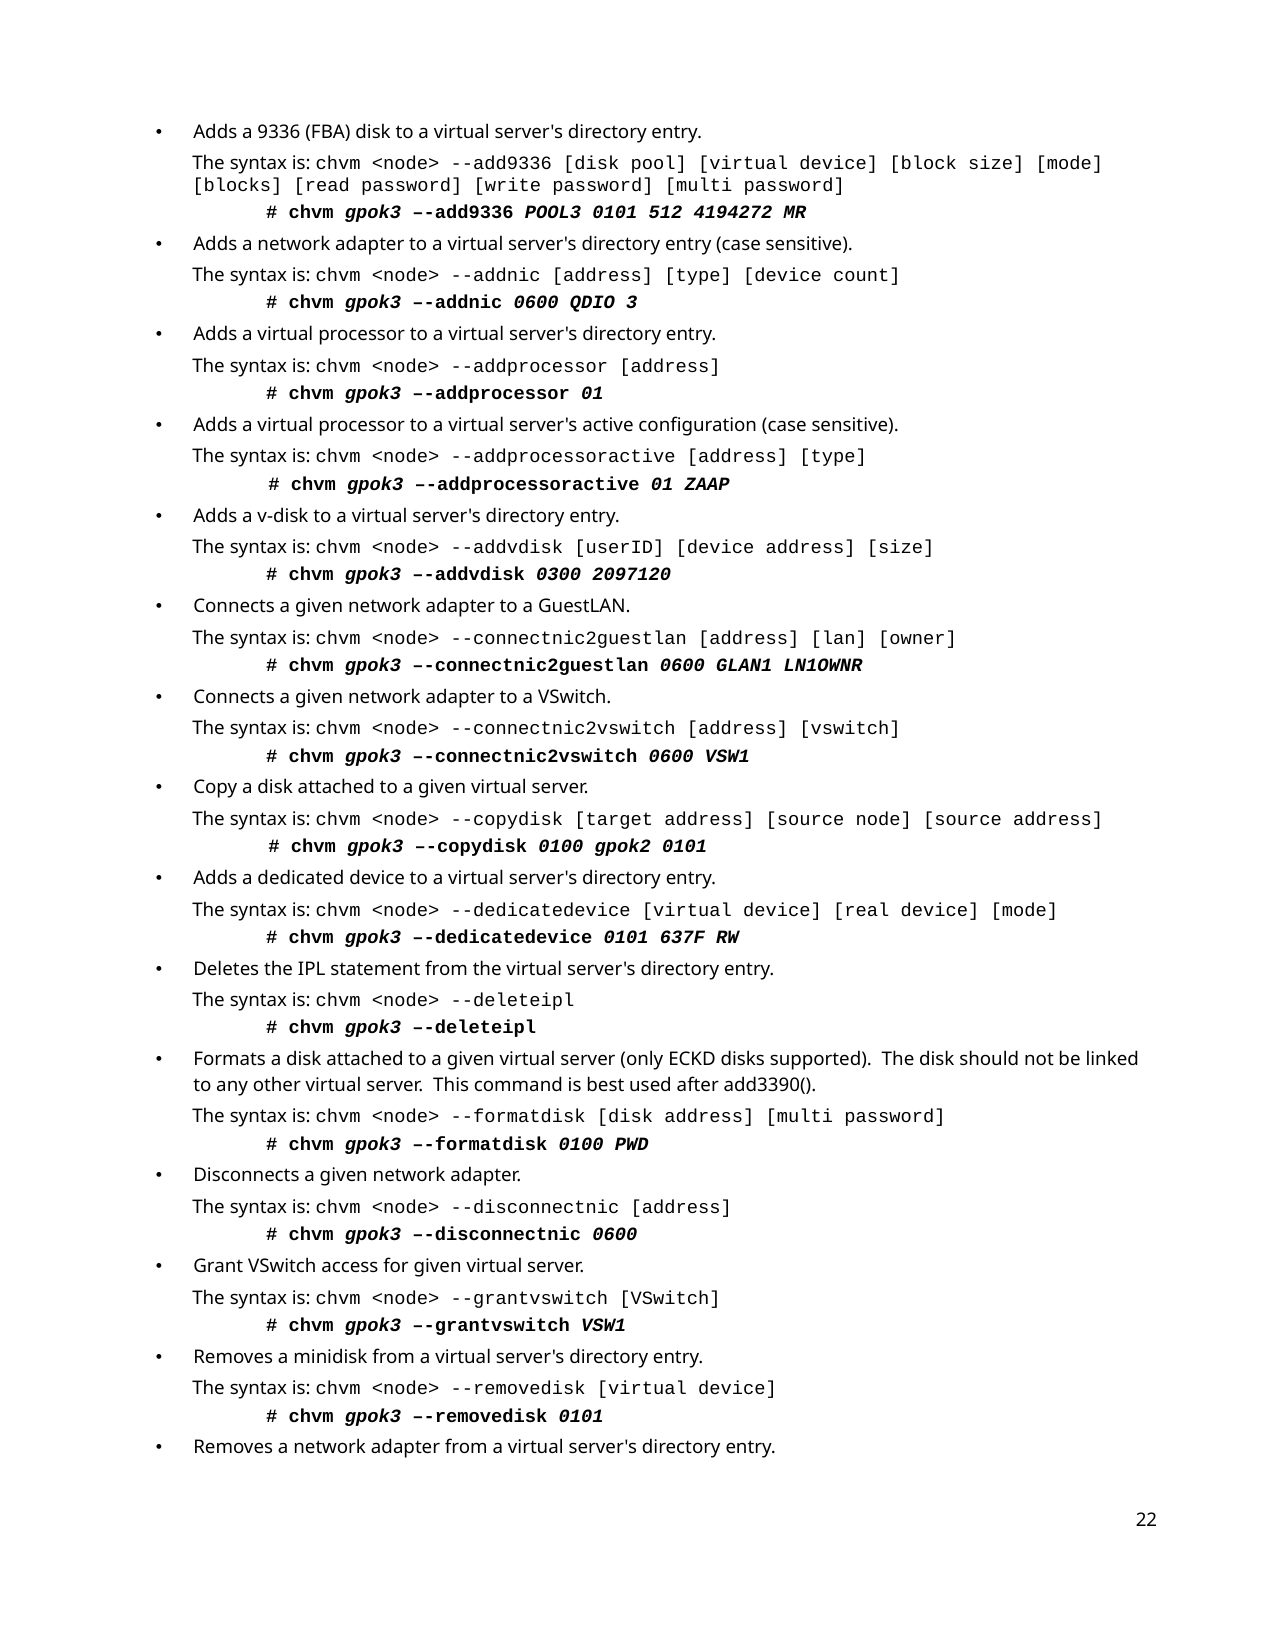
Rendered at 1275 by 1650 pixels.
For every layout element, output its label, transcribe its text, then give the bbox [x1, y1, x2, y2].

list # chvm gpok3 –-addprocessoractive 01 ZAAP [231, 474, 1157, 496]
text # chvm gpok3 –-addprocessor 01 [118, 384, 1157, 405]
text The syntax is: chvm <node> --formatdisk [disk address] [multi password] [118, 1103, 1157, 1128]
text # chvm gpok3 –-connectnic2vswitch 0600 VSW1 [118, 746, 1157, 768]
list Connects a given network adapter to a GuestLAN. [156, 592, 1157, 618]
list Adds a virtual processor to a virtual server's active configuration (case sensitive). [156, 411, 1157, 437]
list Deletes the IPL statement from the virtual server's directory entry. [156, 955, 1157, 981]
text # chvm gpok3 –-grantvswitch VSW1 [118, 1316, 1157, 1337]
list Adds a v-disk to a virtual server's directory entry. [156, 502, 1157, 527]
text The syntax is: chvm <node> --grantvswitch [VSwitch] [118, 1284, 1157, 1310]
list Disconnects a given network adapter. [156, 1162, 1157, 1187]
list # chvm gpok3 –-copydisk 0100 gpok2 0101 [231, 837, 1157, 858]
list Formats a disk attached to a given virtual server (only ECKD disks supported). The disk should not be linked to any other virtual server. This command is best used after add3390(). [156, 1046, 1157, 1097]
text The syntax is: chvm <node> --dedicatedevice [virtual device] [real device] [mode] [118, 896, 1157, 922]
list Adds a virtual processor to a virtual server's directory entry. [156, 321, 1157, 346]
text The syntax is: chvm <node> --addprocessor [address] [118, 352, 1157, 378]
list Copy a disk attached to a given virtual server. [156, 774, 1157, 799]
list Removes a network adapter from a virtual server's directory entry. [156, 1434, 1157, 1459]
text The syntax is: chvm <node> --disconnectnic [address] [118, 1193, 1157, 1219]
text # chvm gpok3 –-add9336 POOL3 0101 512 4194272 MR [118, 203, 1157, 224]
text # chvm gpok3 –-deleteipl [118, 1018, 1157, 1039]
list Removes a minidisk from a virtual server's directory entry. [156, 1343, 1157, 1368]
text The syntax is: chvm <node> --copydisk [target address] [source node] [source address] [118, 805, 1157, 831]
list Adds a dedicated device to a virtual server's directory entry. [156, 864, 1157, 890]
text # chvm gpok3 –-formatdisk 0100 PWD [118, 1134, 1157, 1156]
text The syntax is: chvm <node> --connectnic2guestlan [address] [lan] [owner] [118, 624, 1157, 650]
text The syntax is: chvm <node> --addvdisk [userID] [device address] [size] [118, 533, 1157, 559]
text The syntax is: chvm <node> --addprocessoractive [address] [type] [118, 443, 1157, 468]
text The syntax is: chvm <node> --add9336 [disk pool] [virtual device] [block size] [mode] [blocks] [read password] [write password] [multi password] [118, 150, 1157, 197]
list Grant VSwitch access for given virtual server. [156, 1252, 1157, 1278]
list Adds a 9336 (FBA) disk to a virtual server's directory entry. [156, 118, 1157, 144]
list Connects a given network adapter to a VSwitch. [156, 683, 1157, 709]
text # chvm gpok3 –-addvdisk 0300 2097120 [118, 565, 1157, 586]
text # chvm gpok3 –-dedicatedevice 0101 637F RW [118, 928, 1157, 949]
list Adds a network adapter to a virtual server's directory entry (case sensitive). [156, 230, 1157, 256]
text The syntax is: chvm <node> --addnic [address] [type] [device count] [118, 262, 1157, 287]
text # chvm gpok3 –-addnic 0600 QDIO 3 [118, 293, 1157, 314]
text # chvm gpok3 –-disconnectnic 0600 [118, 1225, 1157, 1246]
text The syntax is: chvm <node> --connectnic2vswitch [address] [vswitch] [118, 715, 1157, 740]
text # chvm gpok3 –-connectnic2guestlan 0600 GLAN1 LN1OWNR [118, 656, 1157, 677]
text The syntax is: chvm <node> --deleteipl [118, 987, 1157, 1012]
text The syntax is: chvm <node> --removedisk [virtual device] [118, 1374, 1157, 1400]
text # chvm gpok3 –-removedisk 0101 [118, 1406, 1157, 1428]
